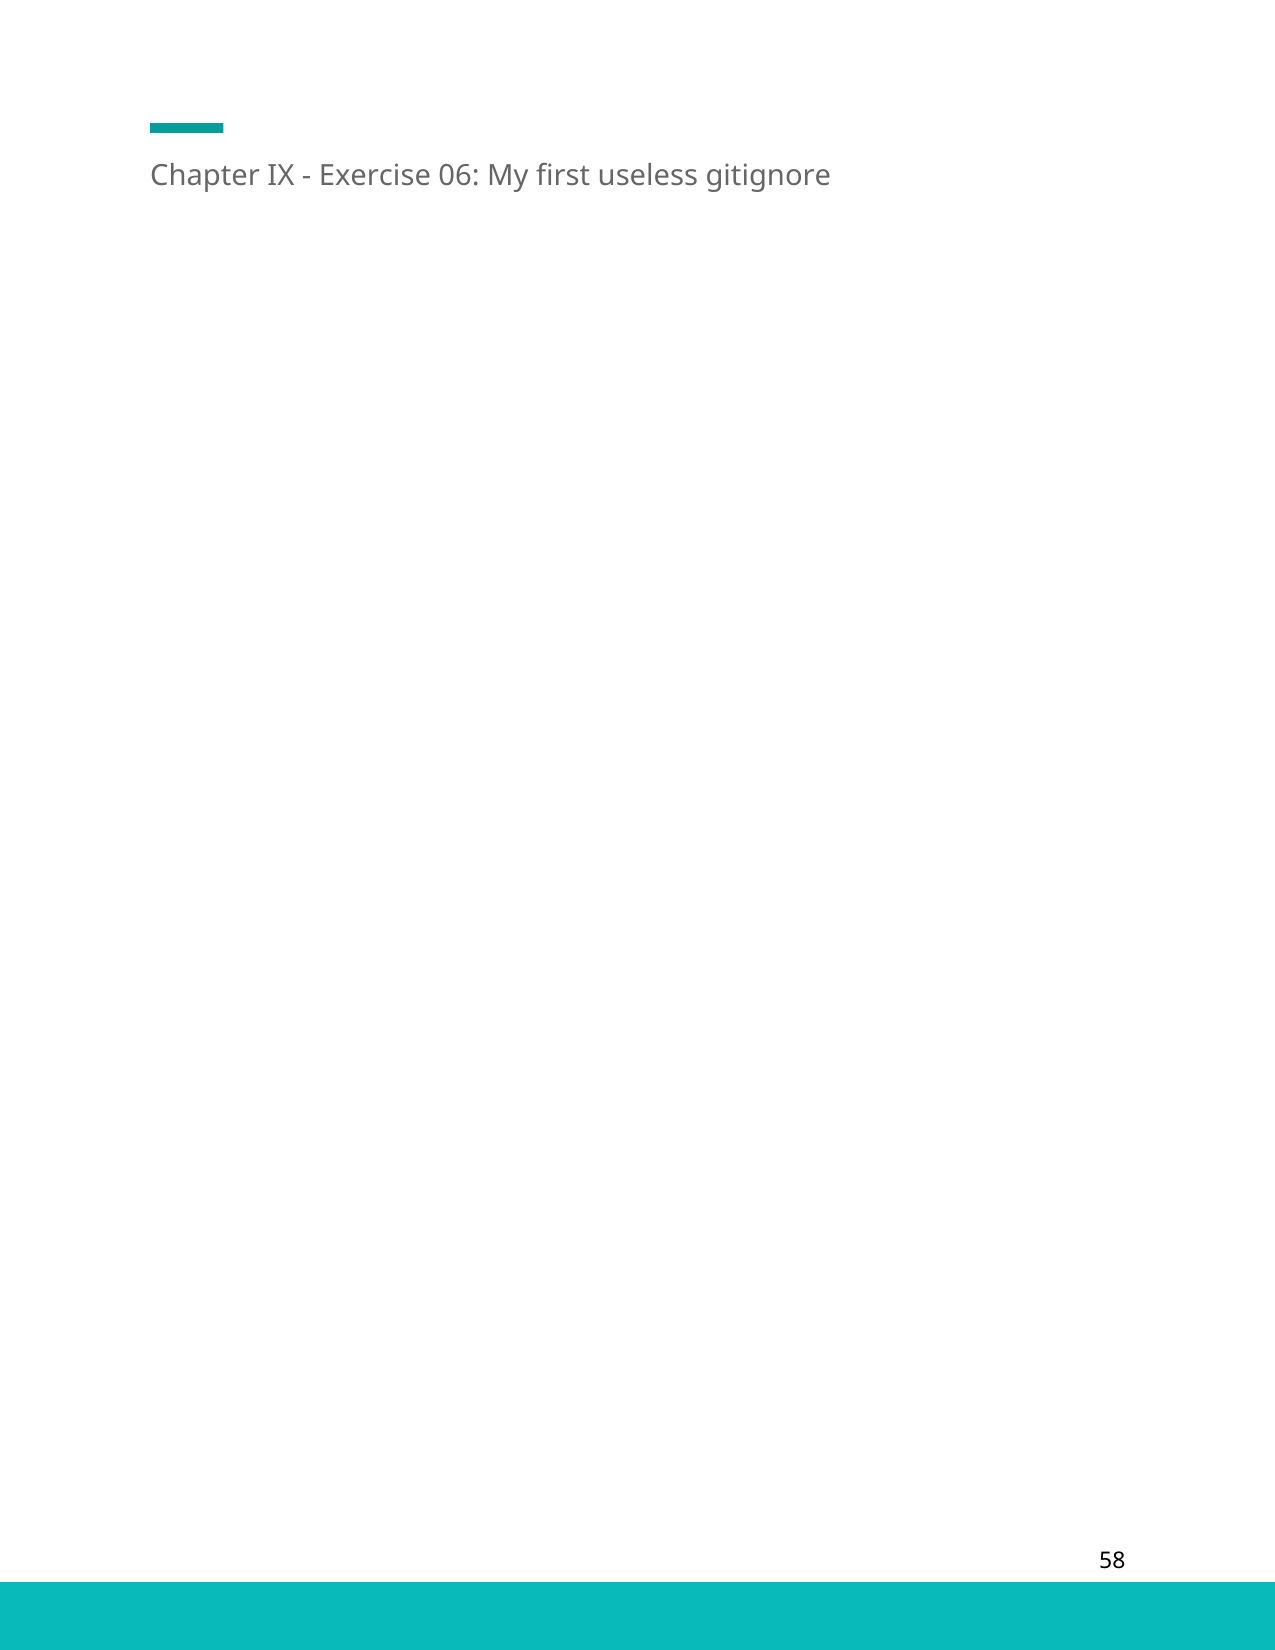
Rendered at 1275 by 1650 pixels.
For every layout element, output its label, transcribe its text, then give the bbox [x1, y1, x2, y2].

picture [150, 123, 224, 133]
picture [0, 1582, 1275, 1650]
subtitle Chapter IX - Exercise 06: My first useless gitignore [150, 154, 1125, 194]
